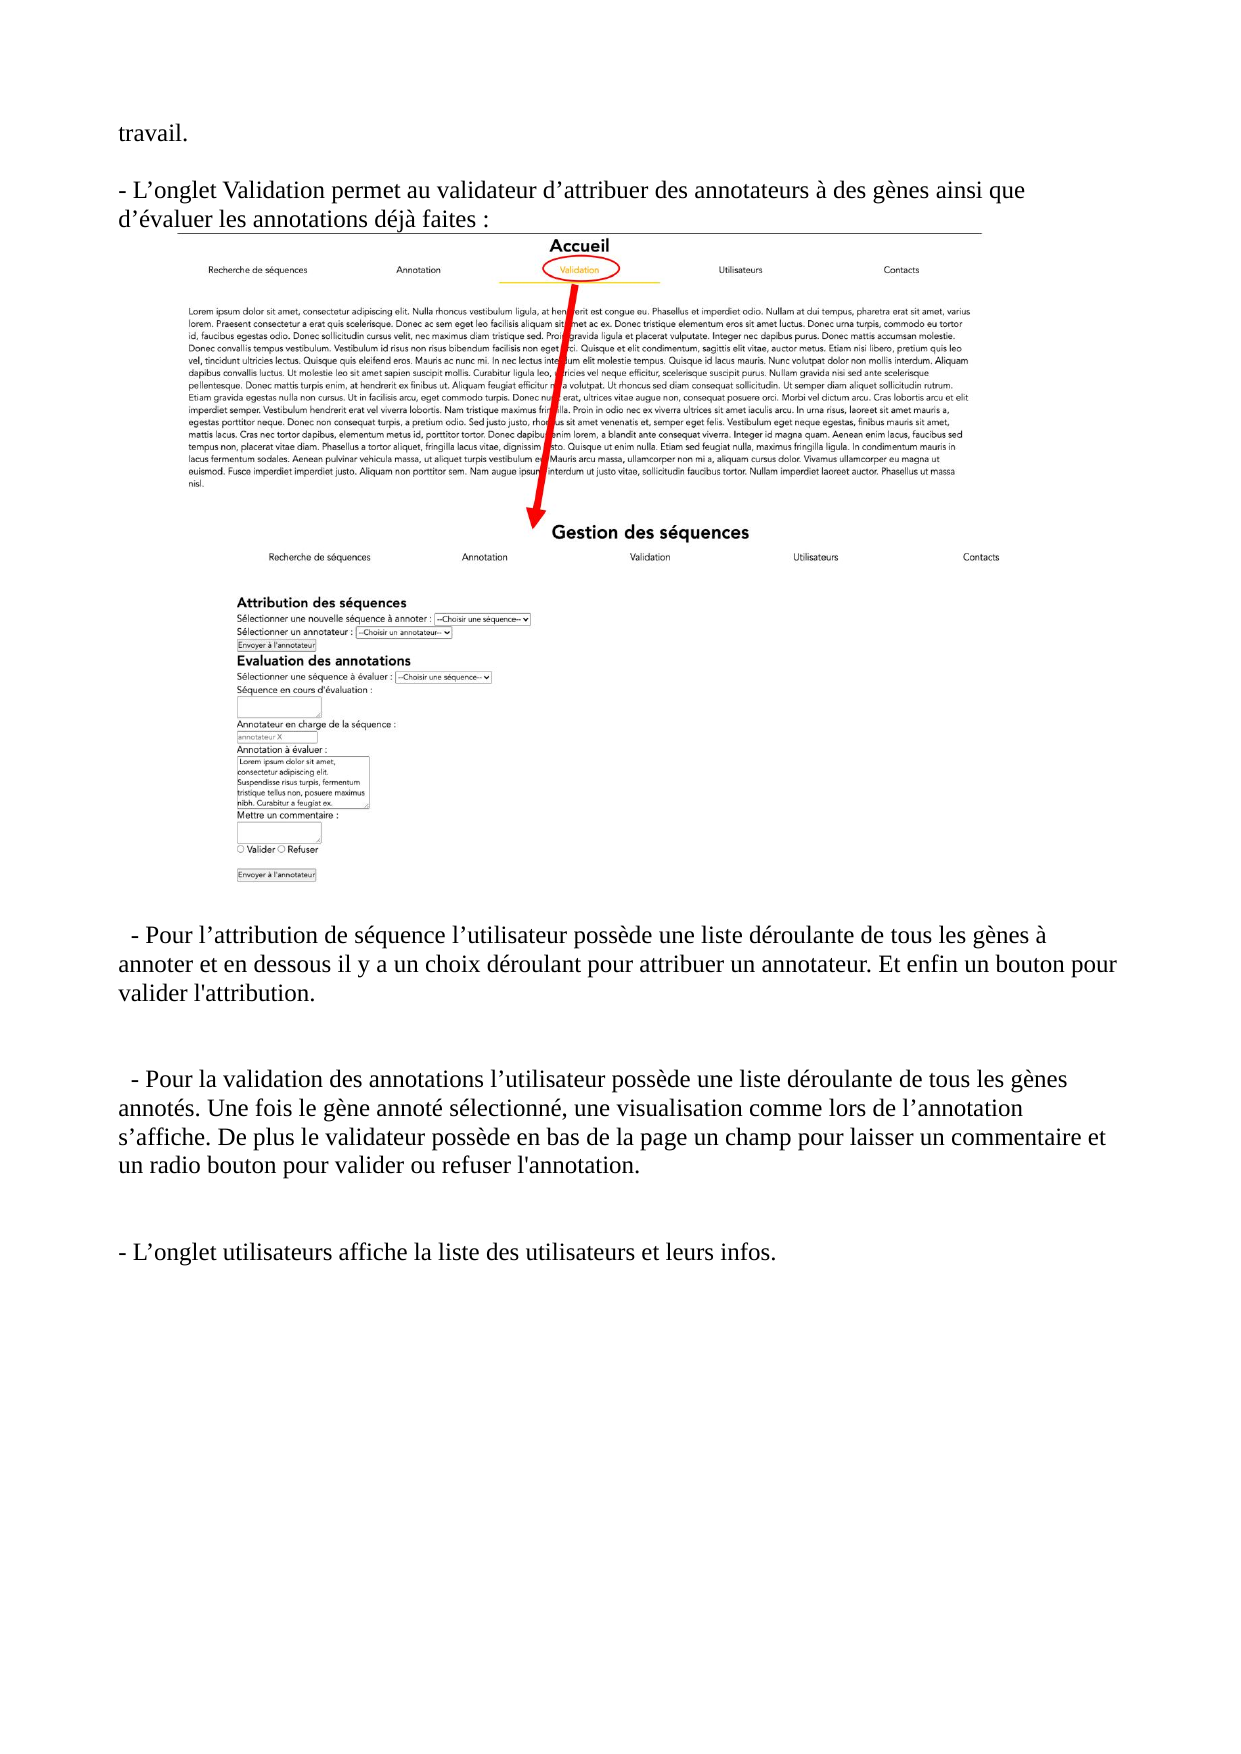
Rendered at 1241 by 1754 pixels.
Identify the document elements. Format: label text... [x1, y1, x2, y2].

text - L’onglet utilisateurs affiche la liste des utilisateurs et leurs infos. [118, 1237, 1122, 1265]
text - L’onglet Validation permet au validateur d’attribuer des annotateurs à des gènes ainsi que d’évaluer les annotations déjà faites : [118, 176, 1122, 233]
picture [177, 233, 1182, 892]
text - Pour la validation des annotations l’utilisateur possède une liste déroulante de tous les gènes annotés. Une fois le gène annoté sélectionné, une visualisation comme lors de l’annotation s’affiche. De plus le validateur possède en bas de la page un champ pour laisser un commentaire et un radio bouton pour valider ou refuser l'annotation. [118, 1064, 1122, 1179]
text - Pour l’attribution de séquence l’utilisateur possède une liste déroulante de tous les gènes à annoter et en dessous il y a un choix déroulant pour attribuer un annotateur. Et enfin un bouton pour valider l'attribution. [118, 920, 1122, 1007]
text travail. [118, 118, 1122, 147]
